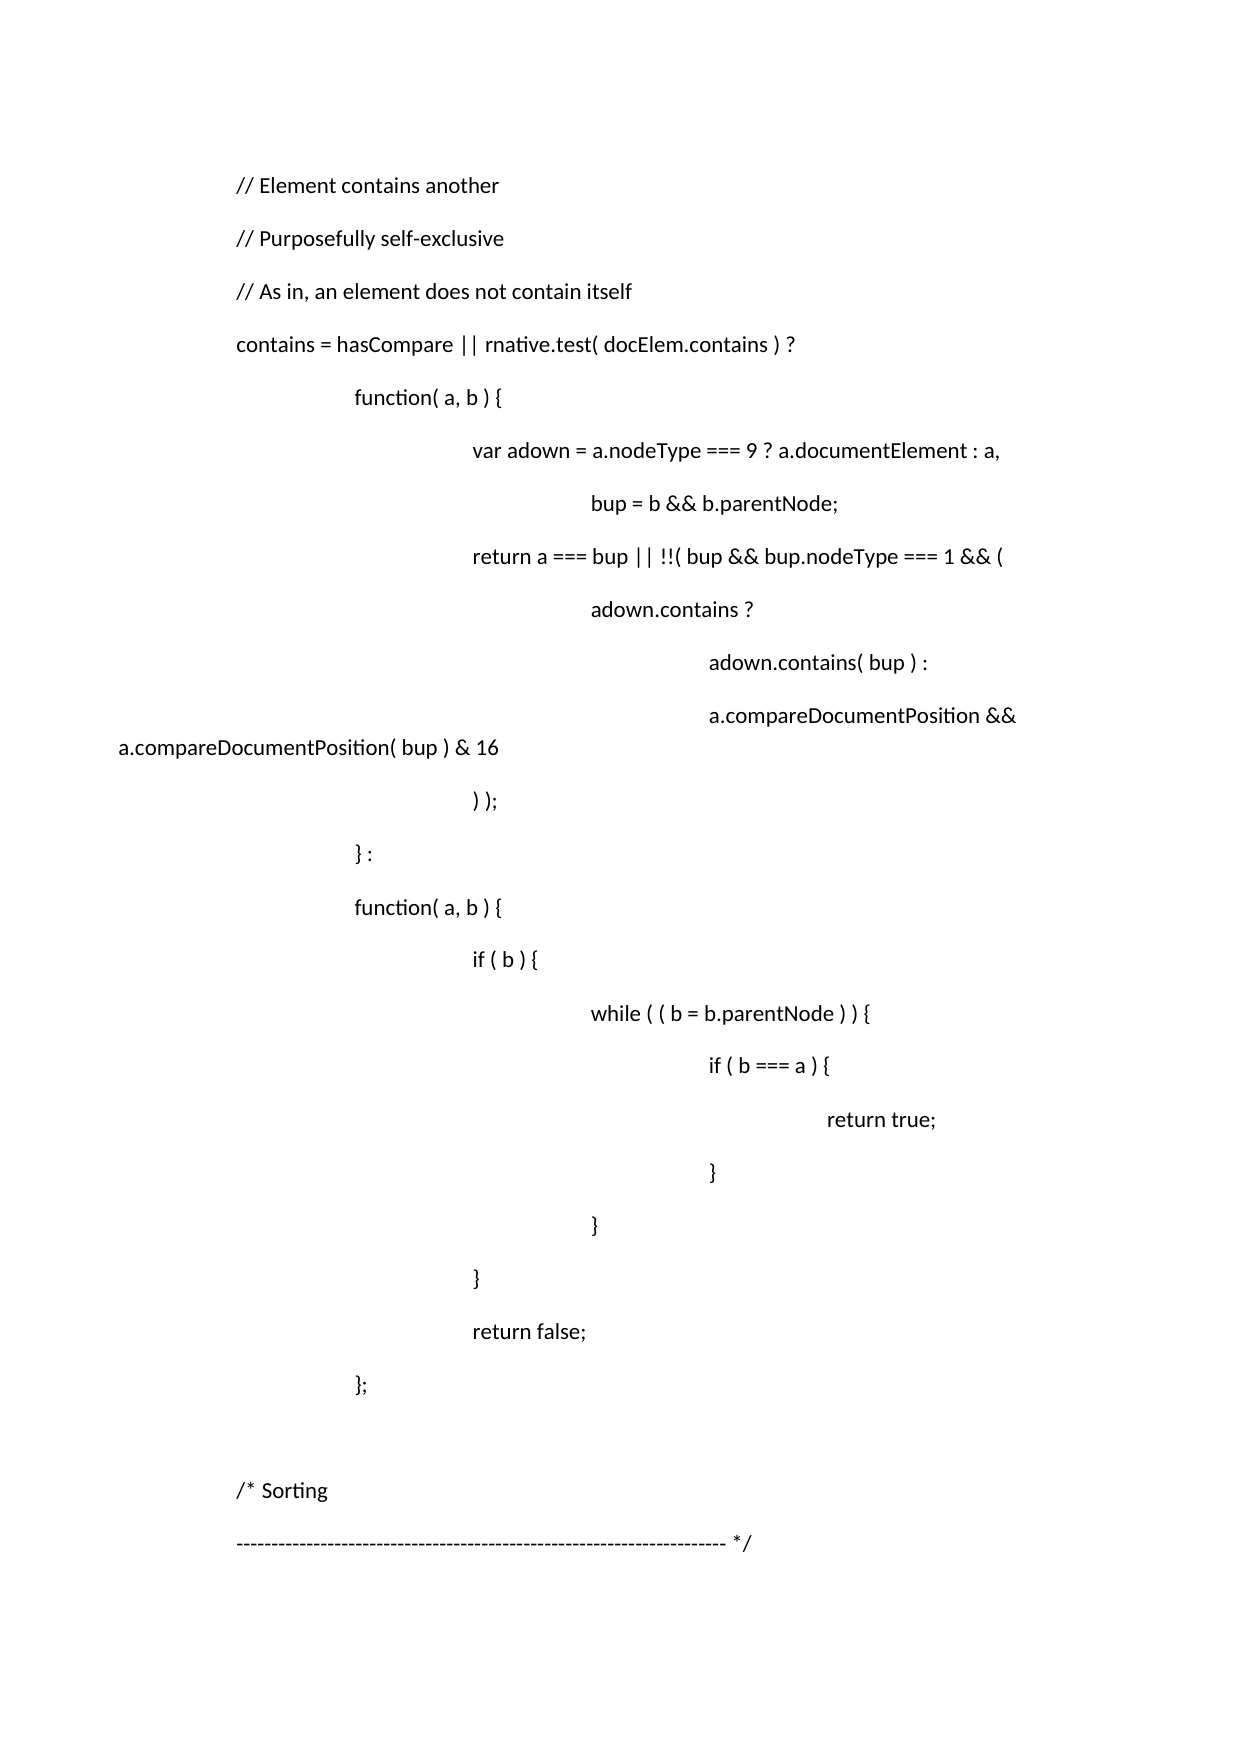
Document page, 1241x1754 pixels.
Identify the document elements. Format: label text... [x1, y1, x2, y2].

text return false; [118, 1317, 1122, 1345]
text // As in, an element does not contain itself [118, 277, 1122, 305]
text /* Sorting [118, 1476, 1122, 1504]
text while ( ( b = b.parentNode ) ) { [118, 999, 1122, 1027]
text adown.contains ? [118, 595, 1122, 623]
text }; [118, 1370, 1122, 1398]
text } [118, 1264, 1122, 1292]
text // Purposefully self-exclusive [118, 224, 1122, 252]
text return a === bup || !!( bup && bup.nodeType === 1 && ( [118, 542, 1122, 570]
text function( a, b ) { [118, 893, 1122, 921]
text function( a, b ) { [118, 383, 1122, 411]
text ) ); [118, 787, 1122, 814]
text } [118, 1158, 1122, 1186]
text } : [118, 839, 1122, 868]
text return true; [118, 1105, 1122, 1133]
text if ( b ) { [118, 946, 1122, 974]
text // Element contains another [118, 171, 1122, 199]
text ---------------------------------------------------------------------- */ [118, 1529, 1122, 1557]
text bup = b && b.parentNode; [118, 489, 1122, 517]
text a.compareDocumentPosition && a.compareDocumentPosition( bup ) & 16 [118, 701, 1122, 762]
text adown.contains( bup ) : [118, 648, 1122, 676]
text contains = hasCompare || rnative.test( docElem.contains ) ? [118, 330, 1122, 358]
text var adown = a.nodeType === 9 ? a.documentElement : a, [118, 436, 1122, 464]
text } [118, 1211, 1122, 1239]
text if ( b === a ) { [118, 1052, 1122, 1080]
